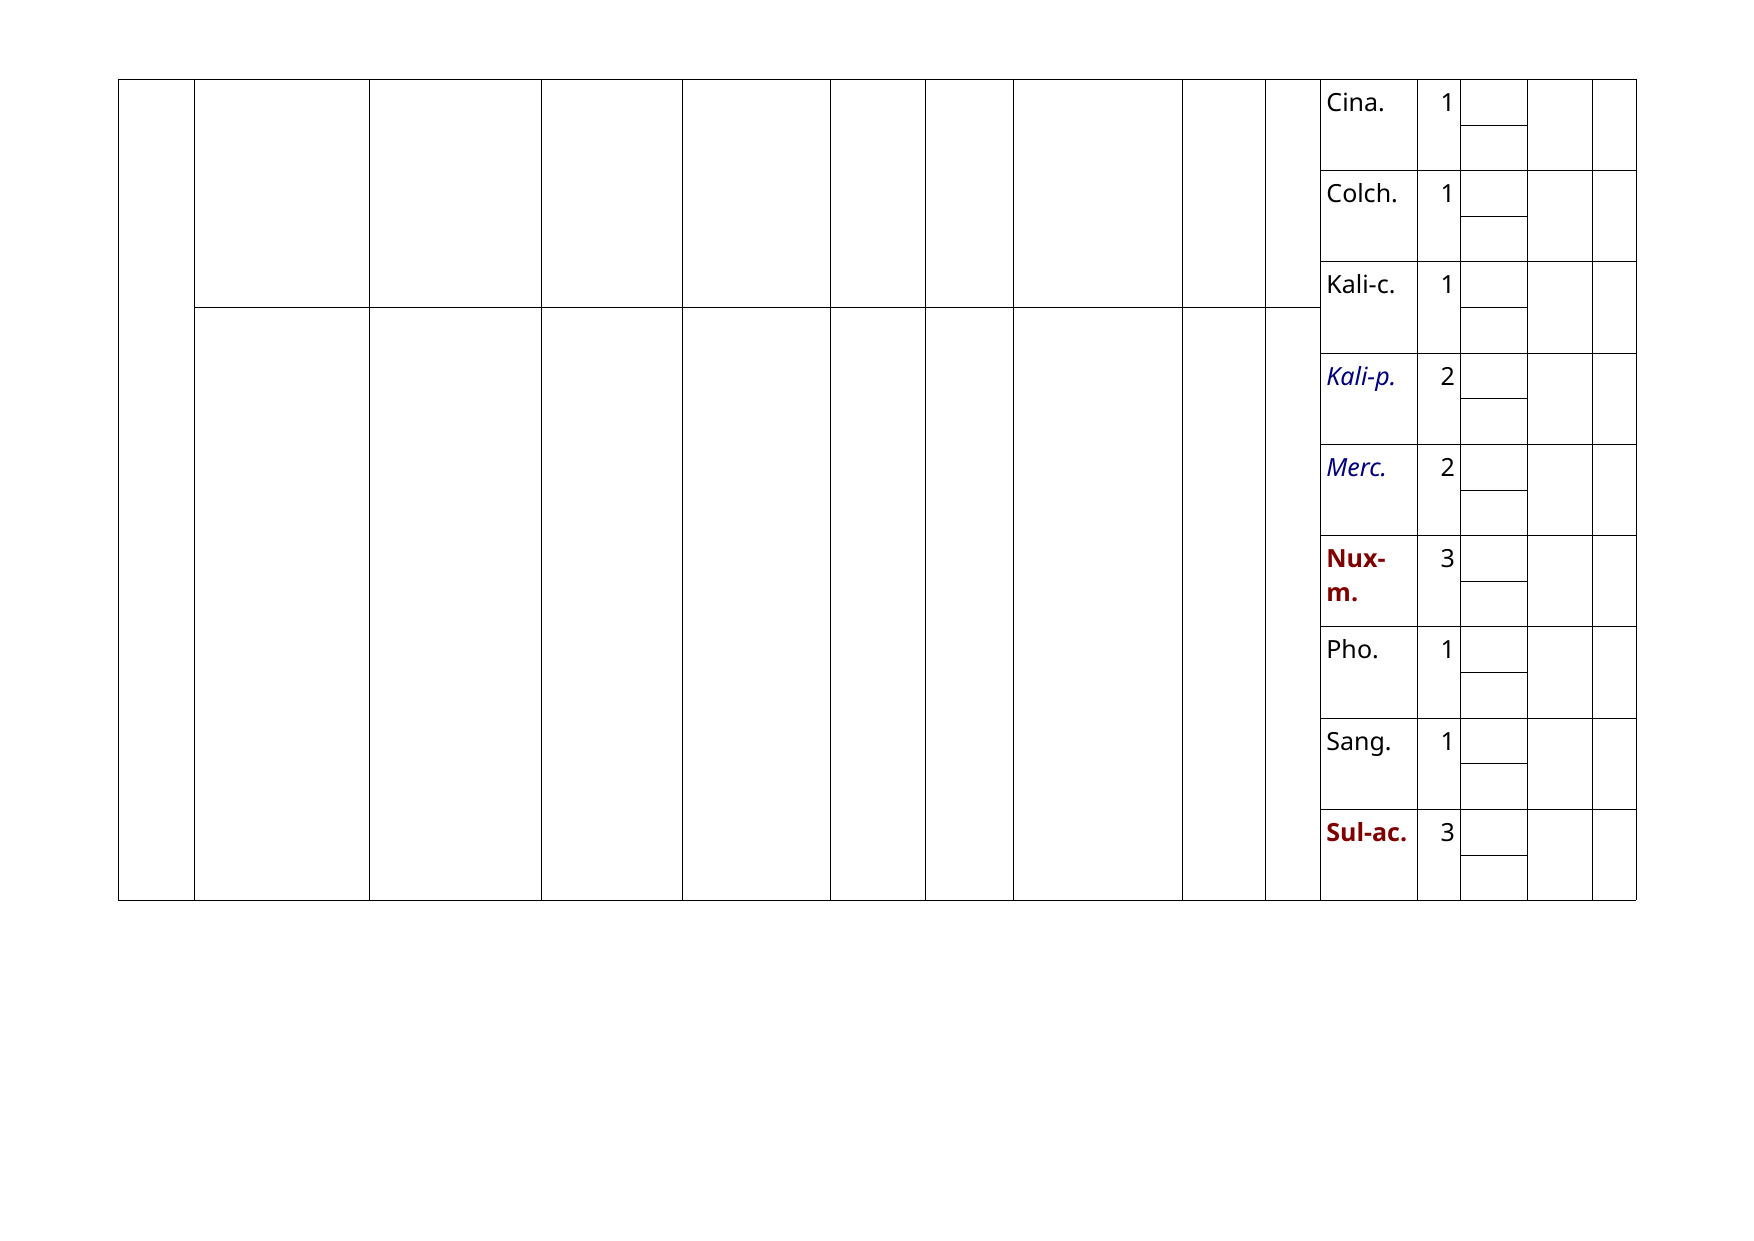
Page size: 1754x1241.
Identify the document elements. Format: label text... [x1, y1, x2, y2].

table_cell Cina. [1321, 80, 1417, 170]
table_cell [831, 80, 925, 307]
table_cell [1461, 262, 1527, 307]
table_cell [542, 80, 682, 307]
table_cell [542, 308, 682, 900]
table_cell [1461, 856, 1527, 900]
table_cell [1528, 536, 1592, 626]
table_cell 2 [1418, 445, 1460, 535]
table_cell [1461, 80, 1527, 124]
table_cell [1461, 308, 1527, 353]
table_cell 1 [1418, 627, 1460, 718]
table_cell [1014, 80, 1182, 307]
table_cell [1528, 719, 1592, 809]
table_cell [1183, 80, 1265, 307]
table_cell [1528, 262, 1592, 353]
table_cell [926, 308, 1013, 900]
table_cell [1461, 399, 1527, 444]
table_cell [1461, 491, 1527, 535]
table_cell [1461, 582, 1527, 626]
table_cell 3 [1418, 810, 1460, 900]
table_cell 1 [1418, 80, 1460, 170]
table_cell [1593, 354, 1636, 444]
table_cell Kali-p. [1321, 354, 1417, 444]
table_cell [1461, 217, 1527, 261]
table_cell [1528, 445, 1592, 535]
table_cell [195, 80, 369, 307]
table_cell Sul-ac. [1321, 810, 1417, 900]
table_cell [1461, 673, 1527, 718]
table_cell [1014, 308, 1182, 900]
table_cell [1461, 627, 1527, 672]
table_cell [1528, 80, 1592, 170]
table_cell 1 [1418, 719, 1460, 809]
table_cell [1528, 354, 1592, 444]
table_cell Nux-m. [1321, 536, 1417, 626]
table_cell [1183, 308, 1265, 900]
table_cell [1528, 171, 1592, 261]
table_cell Kali-c. [1321, 262, 1417, 353]
table_cell 1 [1418, 262, 1460, 353]
table_cell [1461, 126, 1527, 170]
table_cell [1593, 445, 1636, 535]
table_cell Sang. [1321, 719, 1417, 809]
table_cell [831, 308, 925, 900]
table_cell [1266, 80, 1320, 307]
table_cell 3 [1418, 536, 1460, 626]
table_cell [1593, 810, 1636, 900]
table_cell [1528, 627, 1592, 718]
table_cell [1593, 262, 1636, 353]
table_cell [119, 80, 194, 900]
table_cell [370, 80, 541, 307]
table_cell [1528, 810, 1592, 900]
table_cell Pho. [1321, 627, 1417, 718]
table_cell [683, 308, 830, 900]
table_cell [1461, 354, 1527, 398]
table_cell [1461, 445, 1527, 489]
table_cell [683, 80, 830, 307]
table_cell [370, 308, 541, 900]
table_cell [1593, 627, 1636, 718]
table_cell [1461, 810, 1527, 854]
table_cell [1461, 171, 1527, 216]
table_cell [1461, 764, 1527, 809]
table_cell 1 [1418, 171, 1460, 261]
table_cell [195, 308, 369, 900]
table_cell [1593, 536, 1636, 626]
table_cell Merc. [1321, 445, 1417, 535]
table_cell [1266, 308, 1320, 900]
table_cell 2 [1418, 354, 1460, 444]
table_cell [1593, 171, 1636, 261]
table_cell [1461, 536, 1527, 581]
table_cell [1461, 719, 1527, 763]
table_cell [926, 80, 1013, 307]
table_cell [1593, 80, 1636, 170]
table_cell Colch. [1321, 171, 1417, 261]
table_cell [1593, 719, 1636, 809]
